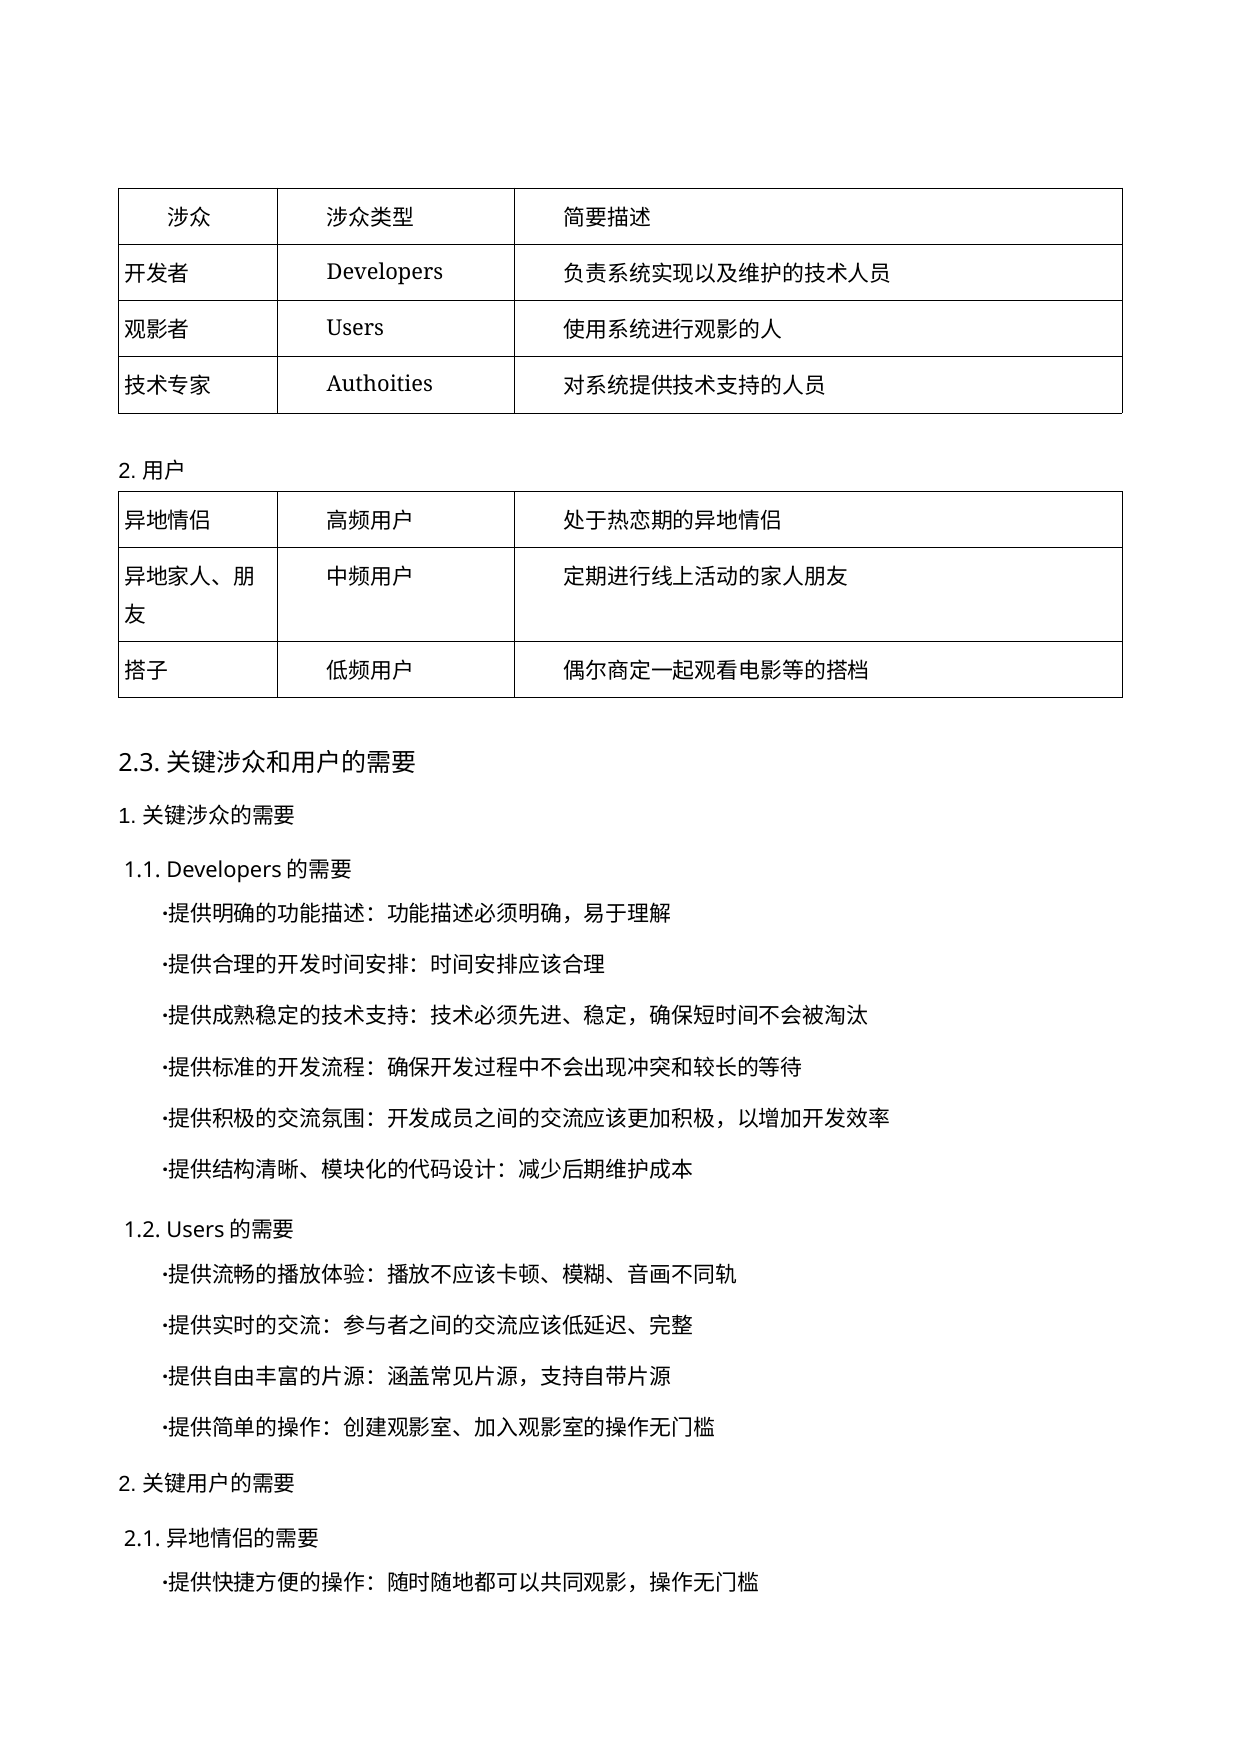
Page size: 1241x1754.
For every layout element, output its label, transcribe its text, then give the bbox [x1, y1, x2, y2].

table_cell 定期进行线上活动的家人朋友 [515, 548, 1122, 641]
table_header 异地情侣 [119, 492, 277, 547]
table_cell 对系统提供技术支持的人员 [515, 357, 1122, 412]
text ·提供明确的功能描述：功能描述必须明确，易于理解 [118, 896, 1122, 928]
table_cell 中频用户 [278, 548, 514, 641]
table_header 高频用户 [278, 492, 514, 547]
table_cell 低频用户 [278, 642, 514, 697]
subtitle Users的需要 [118, 1212, 1122, 1244]
table_header 涉众类型 [278, 189, 514, 244]
table_cell 观影者 [119, 301, 277, 356]
subtitle 用户 [118, 453, 1122, 485]
text ·提供结构清晰、模块化的代码设计：减少后期维护成本 [118, 1152, 1122, 1183]
table_header 处于热恋期的异地情侣 [515, 492, 1122, 547]
table_cell Authoities [278, 357, 514, 412]
table_cell Developers [278, 245, 514, 300]
text ·提供实时的交流：参与者之间的交流应该低延迟、完整 [118, 1308, 1122, 1340]
table_cell 异地家人、朋友 [119, 548, 277, 641]
subtitle 关键用户的需要 [118, 1466, 1122, 1498]
text ·提供成熟稳定的技术支持：技术必须先进、稳定，确保短时间不会被淘汰 [118, 998, 1122, 1030]
table_cell Users [278, 301, 514, 356]
table_header 涉众 [119, 189, 277, 244]
text ·提供积极的交流氛围：开发成员之间的交流应该更加积极，以增加开发效率 [118, 1101, 1122, 1132]
subtitle 异地情侣的需要 [118, 1521, 1122, 1552]
table_cell 负责系统实现以及维护的技术人员 [515, 245, 1122, 300]
table_cell 开发者 [119, 245, 277, 300]
text ·提供标准的开发流程：确保开发过程中不会出现冲突和较长的等待 [118, 1049, 1122, 1081]
text ·提供流畅的播放体验：播放不应该卡顿、模糊、音画不同轨 [118, 1257, 1122, 1289]
subtitle 关键涉众和用户的需要 [118, 742, 1122, 779]
table_cell 偶尔商定一起观看电影等的搭档 [515, 642, 1122, 697]
text ·提供简单的操作：创建观影室、加入观影室的操作无门槛 [118, 1410, 1122, 1442]
text ·提供快捷方便的操作：随时随地都可以共同观影，操作无门槛 [118, 1565, 1122, 1597]
table_cell 使用系统进行观影的人 [515, 301, 1122, 356]
text ·提供合理的开发时间安排：时间安排应该合理 [118, 947, 1122, 979]
subtitle 关键涉众的需要 [118, 798, 1122, 829]
table_cell 搭子 [119, 642, 277, 697]
table_header 简要描述 [515, 189, 1122, 244]
text ·提供自由丰富的片源：涵盖常见片源，支持自带片源 [118, 1359, 1122, 1391]
table_cell 技术专家 [119, 357, 277, 412]
subtitle Developers的需要 [118, 852, 1122, 883]
